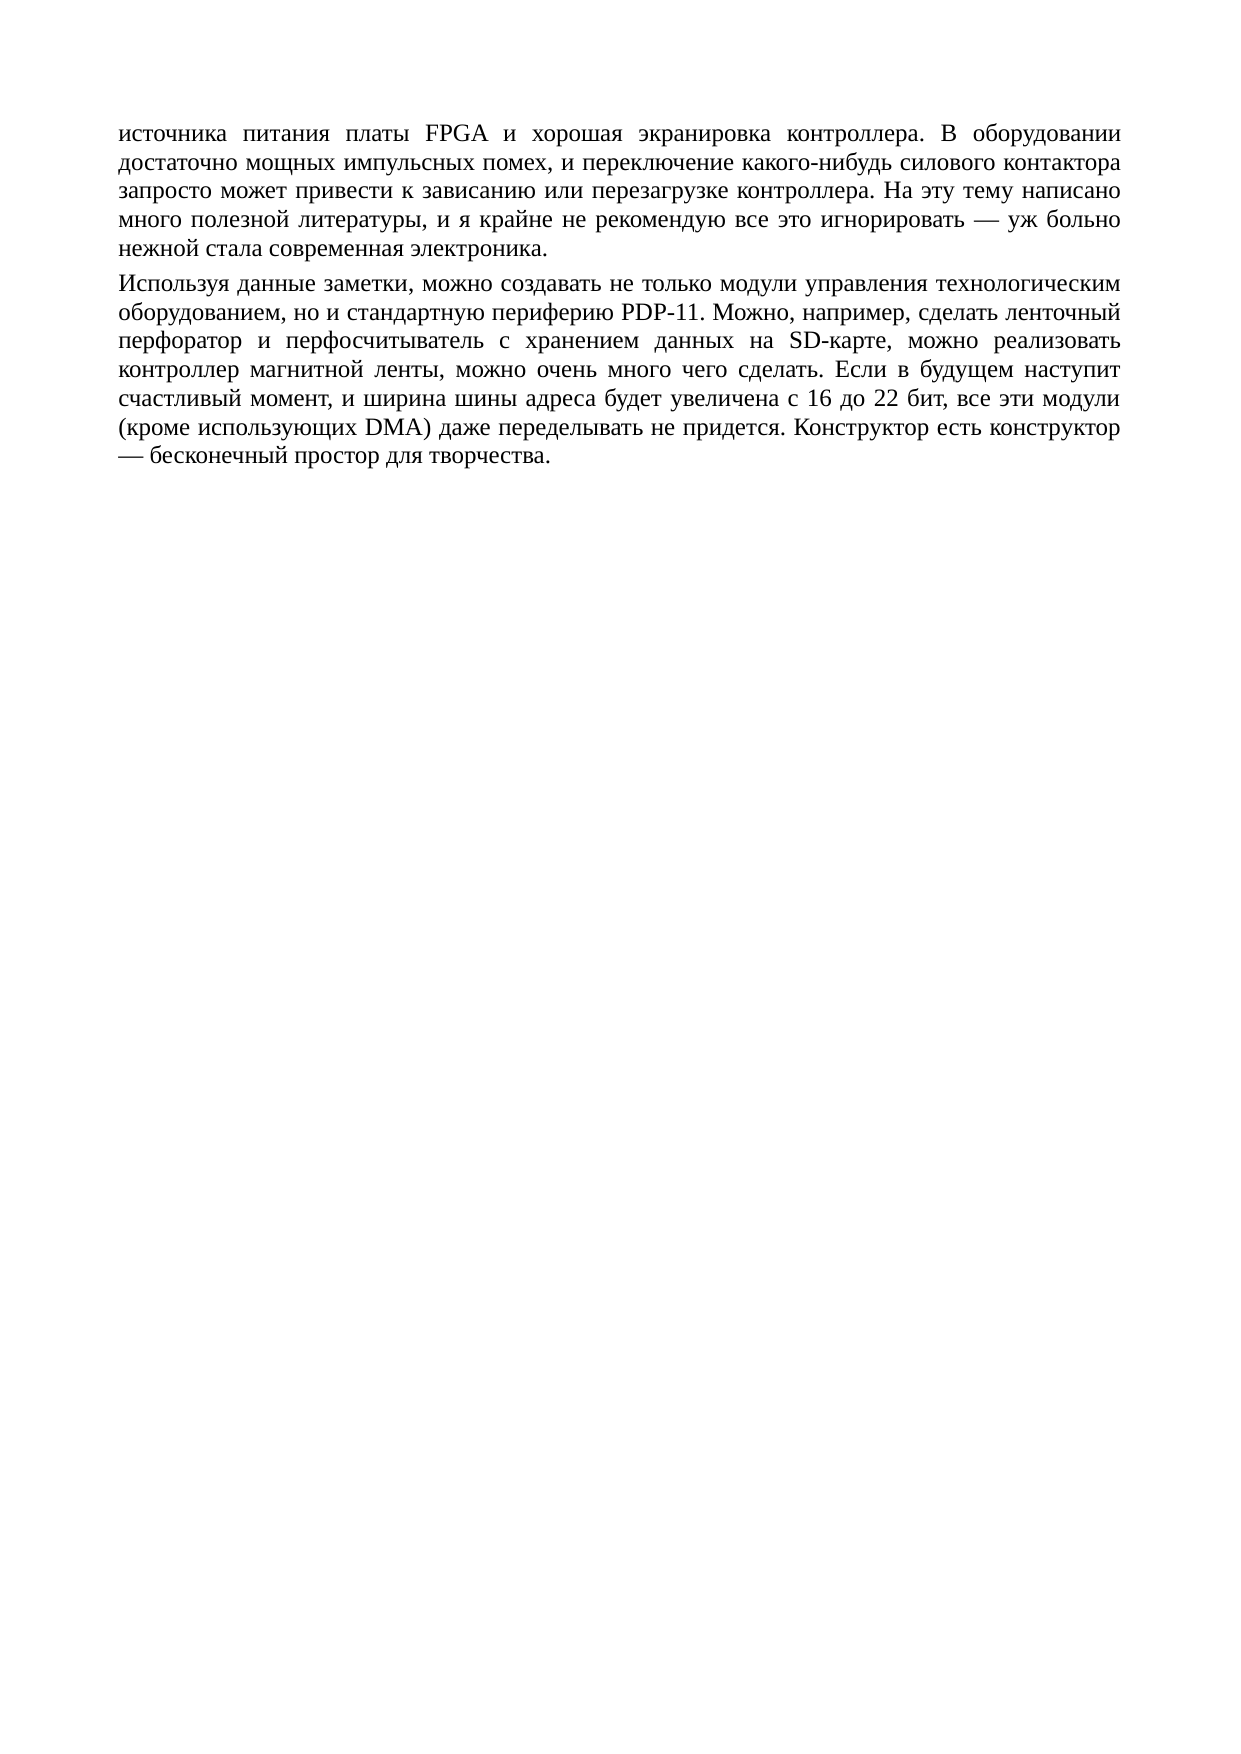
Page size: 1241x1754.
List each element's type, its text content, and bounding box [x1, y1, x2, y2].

text источника питания платы FPGA и хорошая экранировка контроллера. В оборудовании достаточно мощных импульсных помех, и переключение какого-нибудь силового контактора запросто может привести к зависанию или перезагрузке контроллера. На эту тему написано много полезной литературы, и я крайне не рекомендую все это игнорировать — уж больно нежной стала современная электроника. [118, 118, 1122, 262]
text Используя данные заметки, можно создавать не только модули управления технологическим оборудованием, но и стандартную периферию PDP-11. Можно, например, сделать ленточный перфоратор и перфосчитыватель с хранением данных на SD-карте, можно реализовать контроллер магнитной ленты, можно очень много чего сделать. Если в будущем наступит счастливый момент, и ширина шины адреса будет увеличена с 16 до 22 бит, все эти модули (кроме использующих DMA) даже переделывать не придется. Конструктор есть конструктор — бесконечный простор для творчества. [118, 268, 1122, 469]
